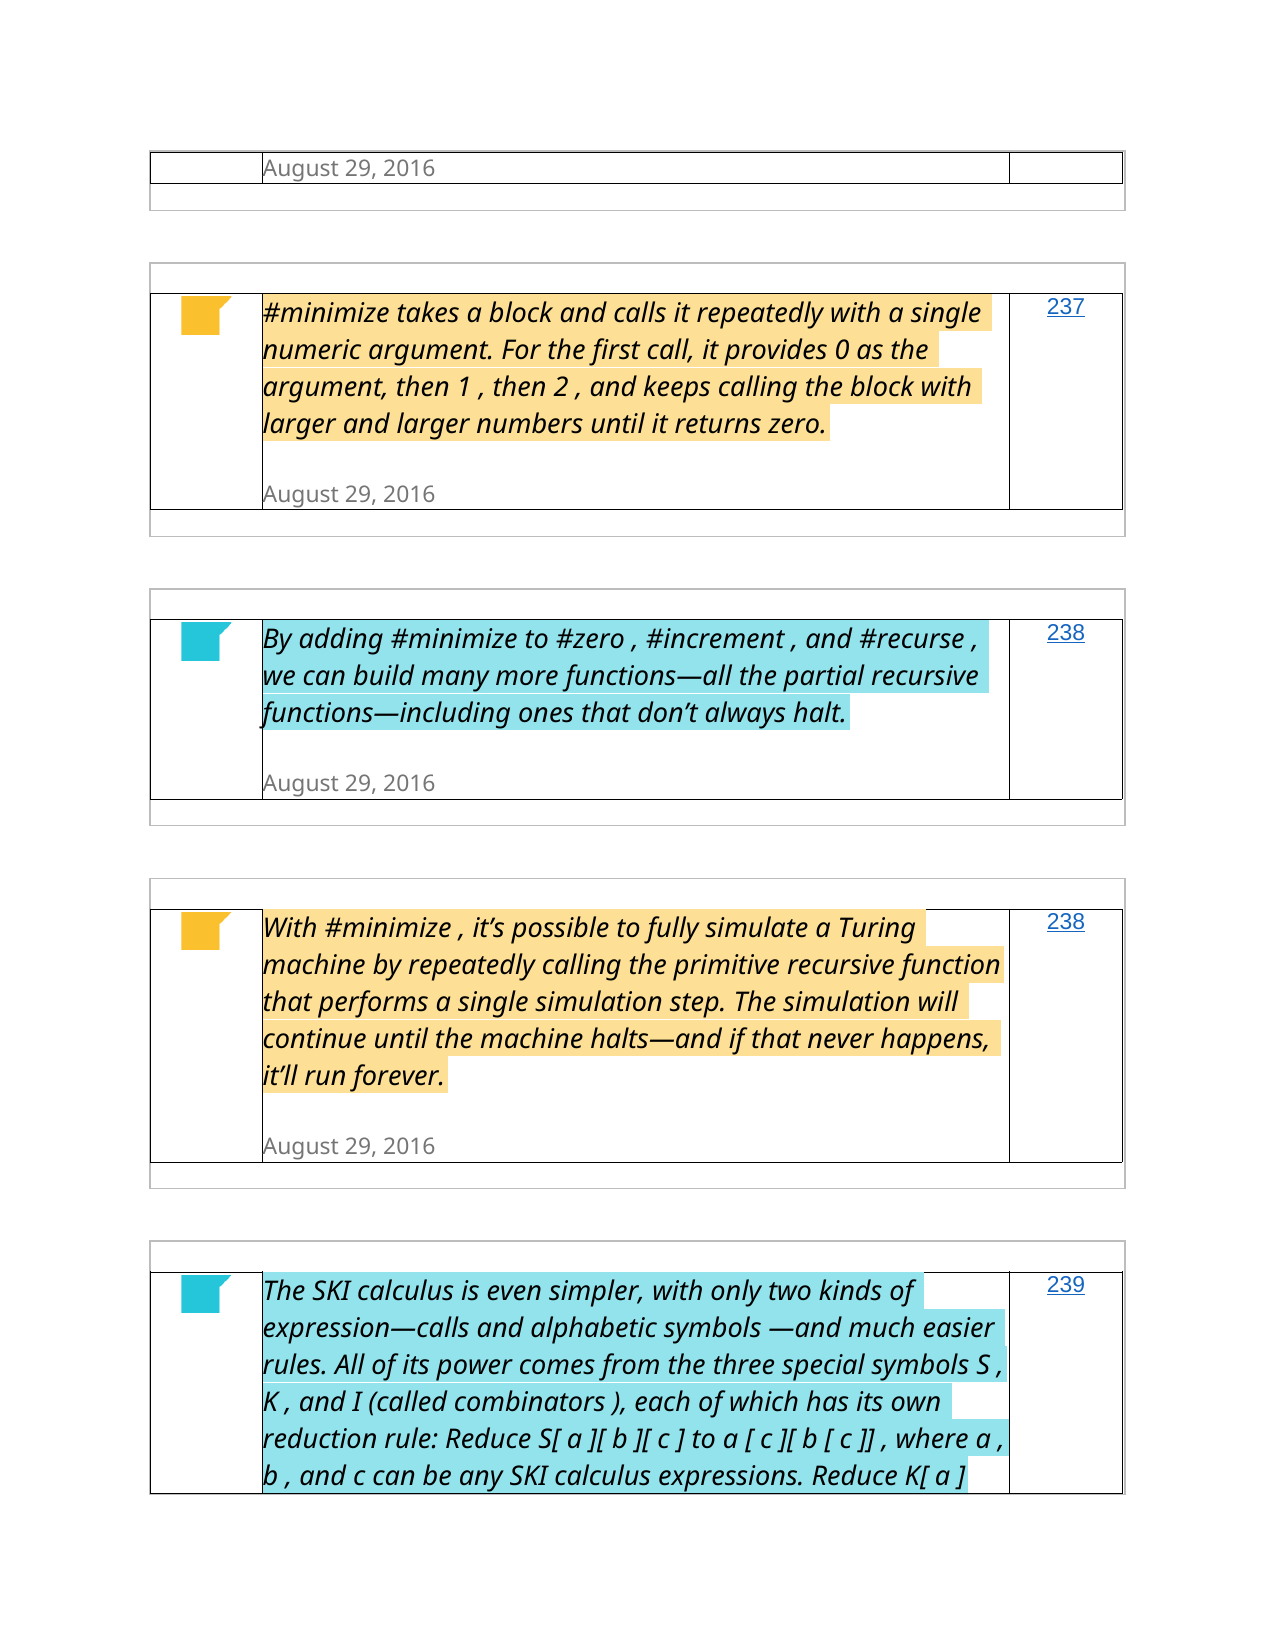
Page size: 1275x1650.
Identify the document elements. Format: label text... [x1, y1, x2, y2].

table_header [151, 264, 1124, 536]
table_header With #minimize , it’s possible to fully simulate a Turing machine by repeatedly calling the primitive recursive function that performs a single simulation step. The simulation will continue until the machine halts—and if that never happens, it’ll run forever. August 29, 2016 [263, 910, 1009, 1161]
table_header [151, 910, 262, 1161]
table_header [151, 1273, 262, 1493]
table_header By adding #minimize to #zero , #increment , and #recurse , we can build many more functions—all the partial recursive functions—including ones that don’t always halt. August 29, 2016 [263, 620, 1009, 798]
table_header #minimize takes a block and calls it repeatedly with a single numeric argument. For the first call, it provides 0 as the argument, then 1 , then 2 , and keeps calling the block with larger and larger numbers until it returns zero. August 29, 2016 [263, 294, 1009, 509]
table_header 237 [1010, 294, 1122, 509]
table_header 238 [1010, 620, 1122, 798]
table_header [1010, 153, 1122, 183]
table_header 239 [1010, 1273, 1122, 1493]
table_header [151, 620, 262, 798]
table_header [151, 294, 262, 509]
table_header 238 [1010, 910, 1122, 1161]
table_header [151, 153, 262, 183]
table_header [151, 152, 1124, 209]
picture [181, 1275, 232, 1313]
table_header [151, 590, 1124, 825]
table_header [151, 1242, 1124, 1494]
picture [181, 622, 232, 661]
picture [181, 296, 232, 335]
table_header [151, 879, 1124, 1188]
table_header The SKI calculus is even simpler, with only two kinds of expression—calls and alphabetic symbols —and much easier rules. All of its power comes from the three special symbols S , K , and I (called combinators ), each of which has its own reduction rule: Reduce S[ a ][ b ][ c ] to a [ c ][ b [ c ]] , where a , b , and c can be any SKI calculus expressions. Reduce K[ a ] [263, 1273, 1009, 1493]
picture [181, 912, 232, 950]
table_header August 29, 2016 [263, 153, 1009, 183]
